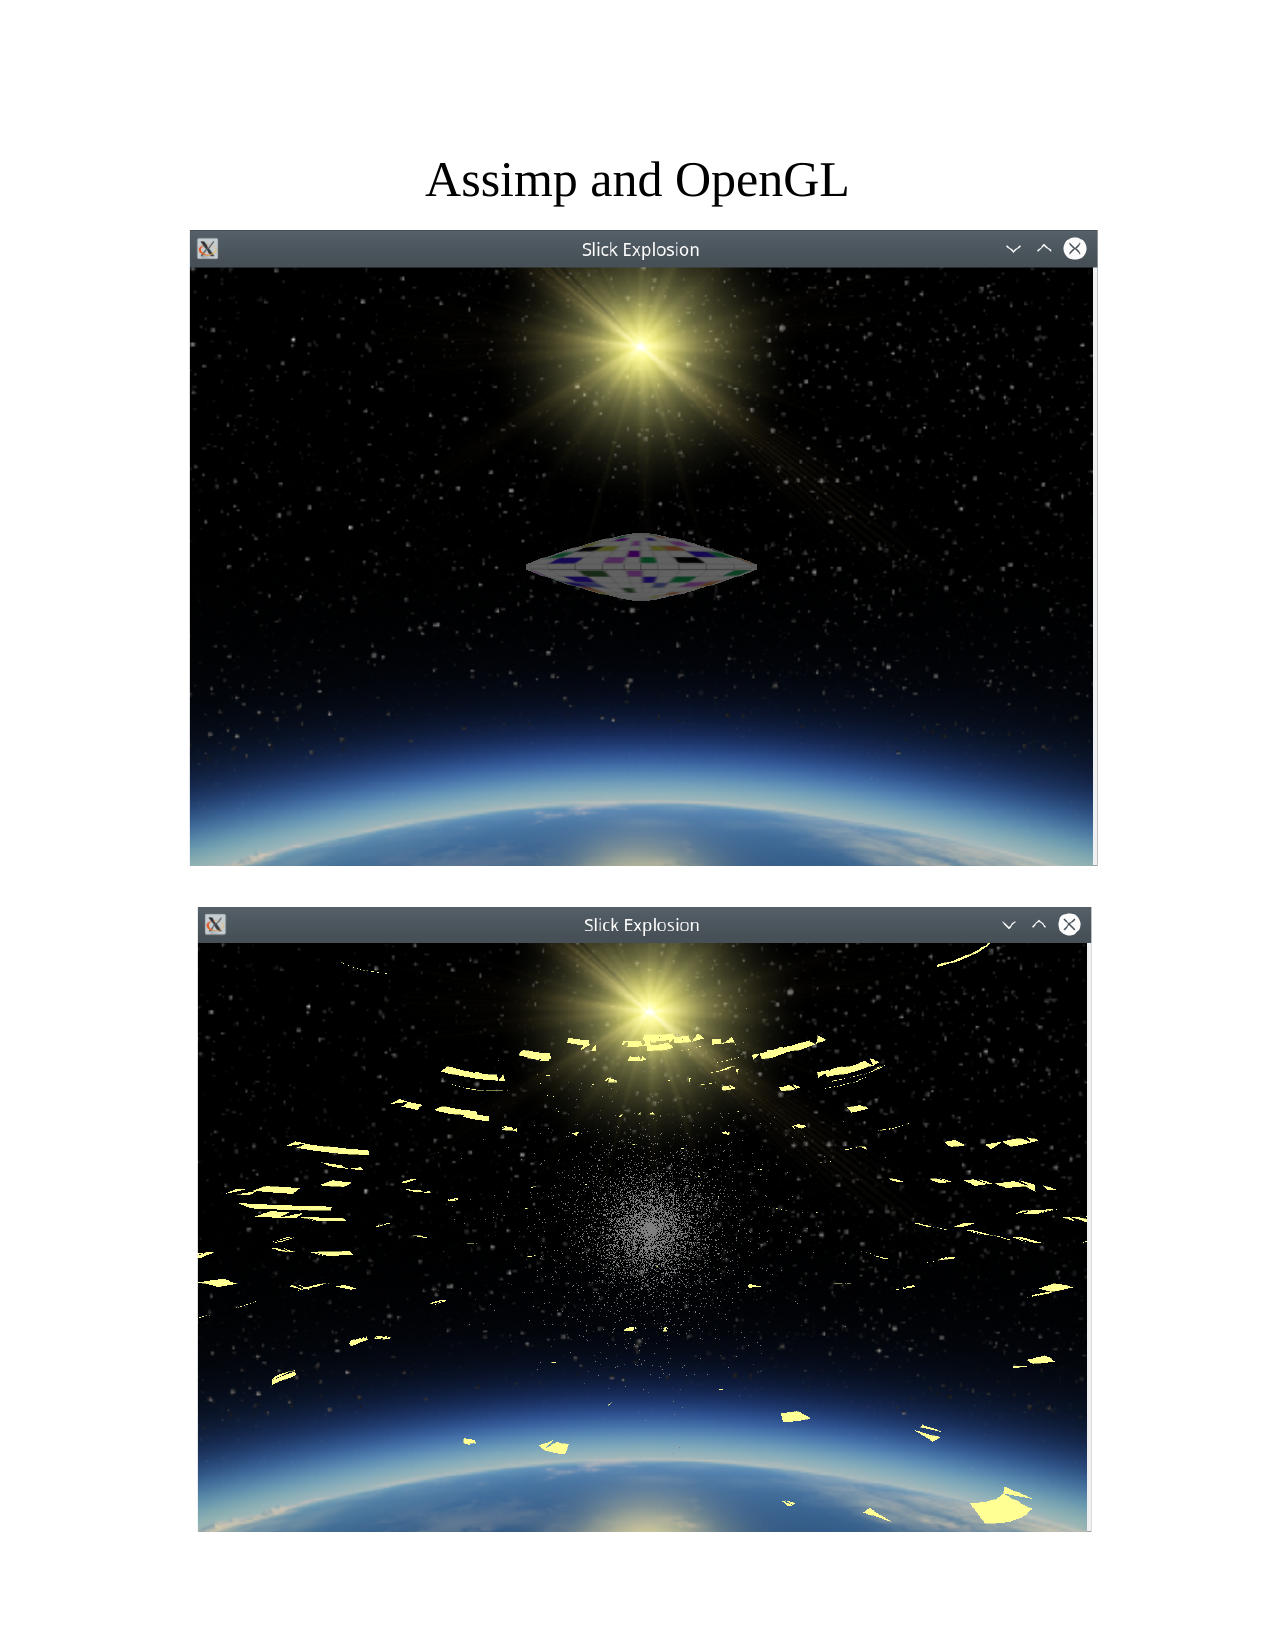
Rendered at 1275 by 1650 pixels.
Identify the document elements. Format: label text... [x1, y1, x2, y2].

picture [189, 230, 1098, 866]
text Assimp and OpenGL [150, 150, 1125, 207]
picture [197, 907, 1092, 1532]
